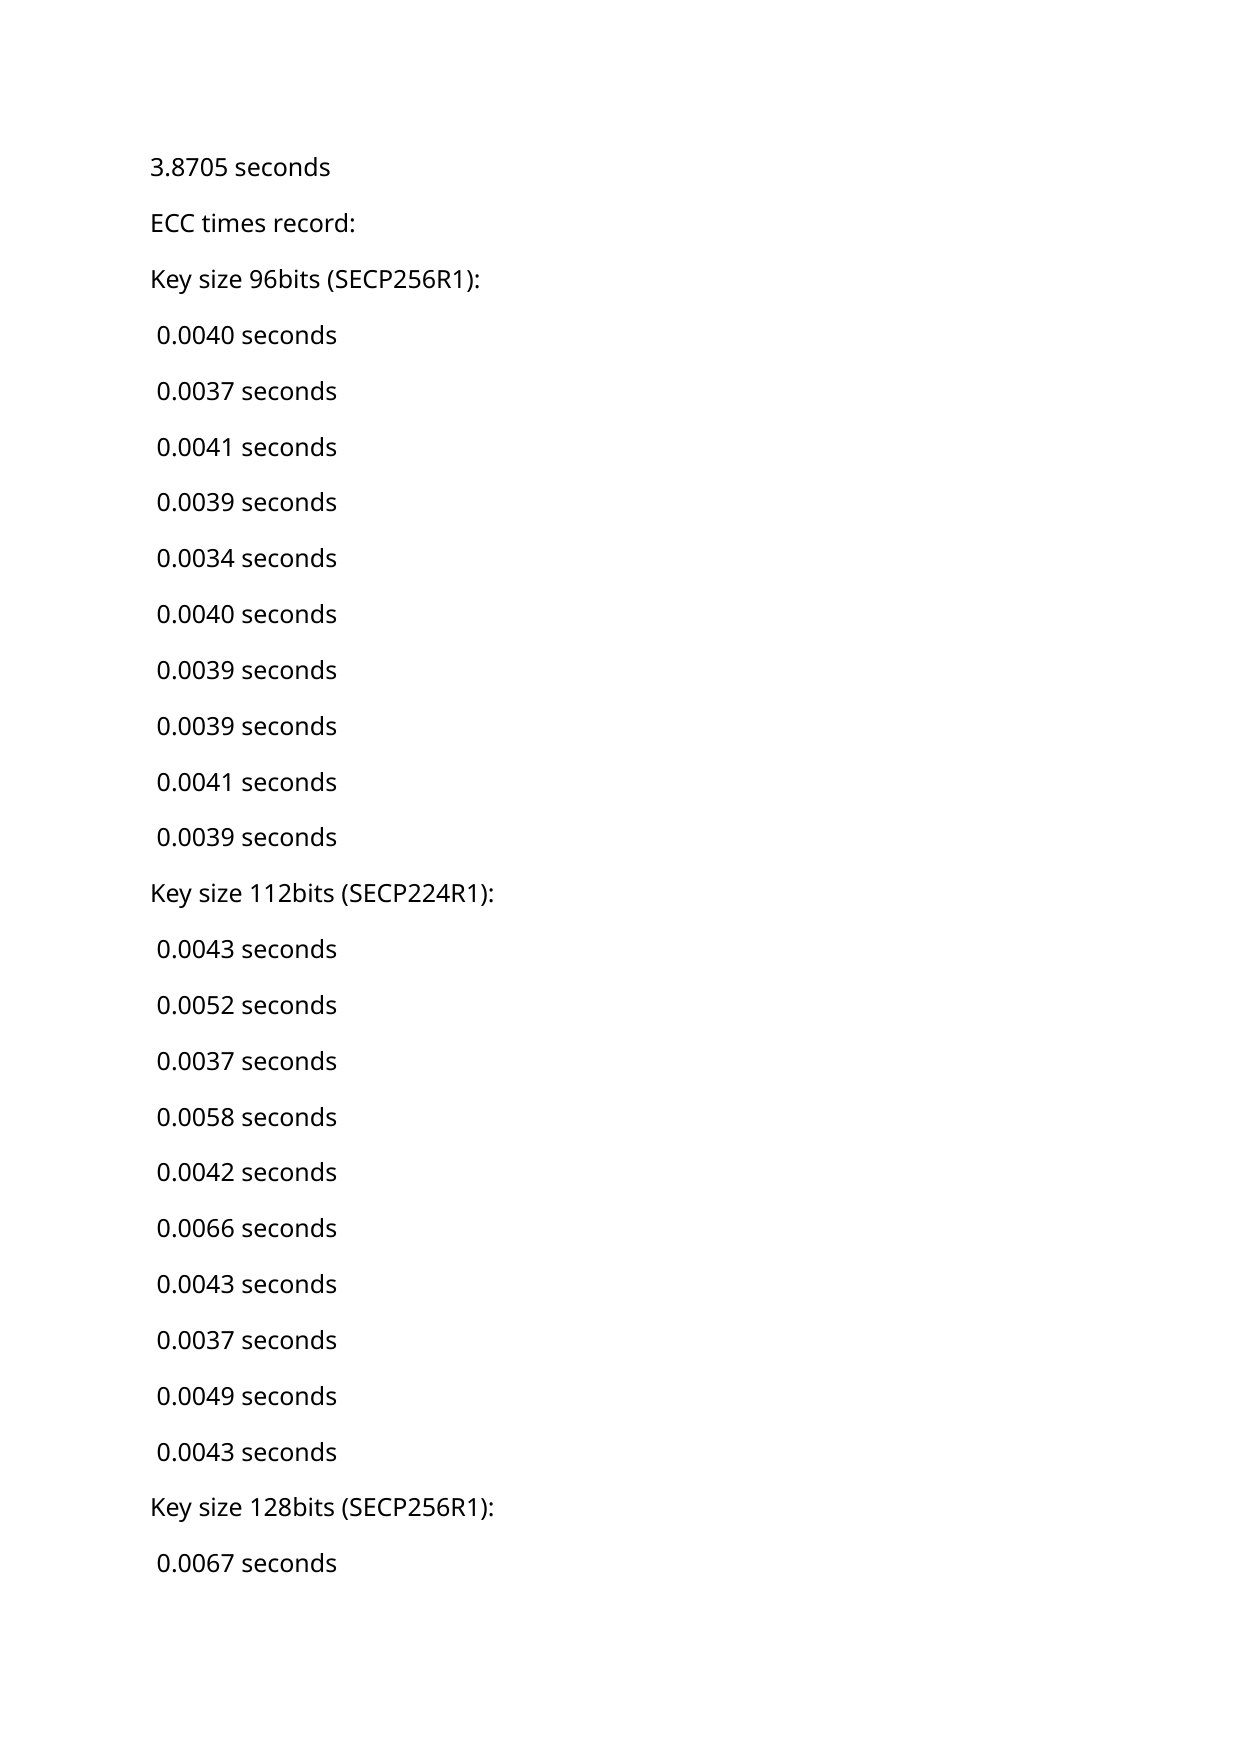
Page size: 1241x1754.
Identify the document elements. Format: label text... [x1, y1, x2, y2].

text 0.0041 seconds [150, 764, 1090, 798]
text 0.0043 seconds [150, 932, 1090, 966]
text 0.0037 seconds [150, 373, 1090, 407]
text Key size 96bits (SECP256R1): [150, 262, 1090, 296]
text 0.0043 seconds [150, 1434, 1090, 1468]
text 0.0049 seconds [150, 1378, 1090, 1412]
text 0.0042 seconds [150, 1155, 1090, 1189]
text 0.0041 seconds [150, 429, 1090, 463]
text 0.0040 seconds [150, 317, 1090, 352]
text 0.0058 seconds [150, 1099, 1090, 1133]
text 0.0043 seconds [150, 1267, 1090, 1301]
text 3.8705 seconds [150, 150, 1090, 184]
text 0.0037 seconds [150, 1043, 1090, 1077]
text 0.0039 seconds [150, 708, 1090, 742]
text ECC times record: [150, 206, 1090, 240]
text 0.0066 seconds [150, 1211, 1090, 1245]
text 0.0039 seconds [150, 652, 1090, 687]
text Key size 112bits (SECP224R1): [150, 876, 1090, 910]
text 0.0039 seconds [150, 820, 1090, 854]
text 0.0067 seconds [150, 1546, 1090, 1580]
text 0.0040 seconds [150, 597, 1090, 631]
text 0.0052 seconds [150, 987, 1090, 1022]
text 0.0034 seconds [150, 541, 1090, 575]
text 0.0039 seconds [150, 485, 1090, 519]
text 0.0037 seconds [150, 1322, 1090, 1357]
text Key size 128bits (SECP256R1): [150, 1490, 1090, 1524]
